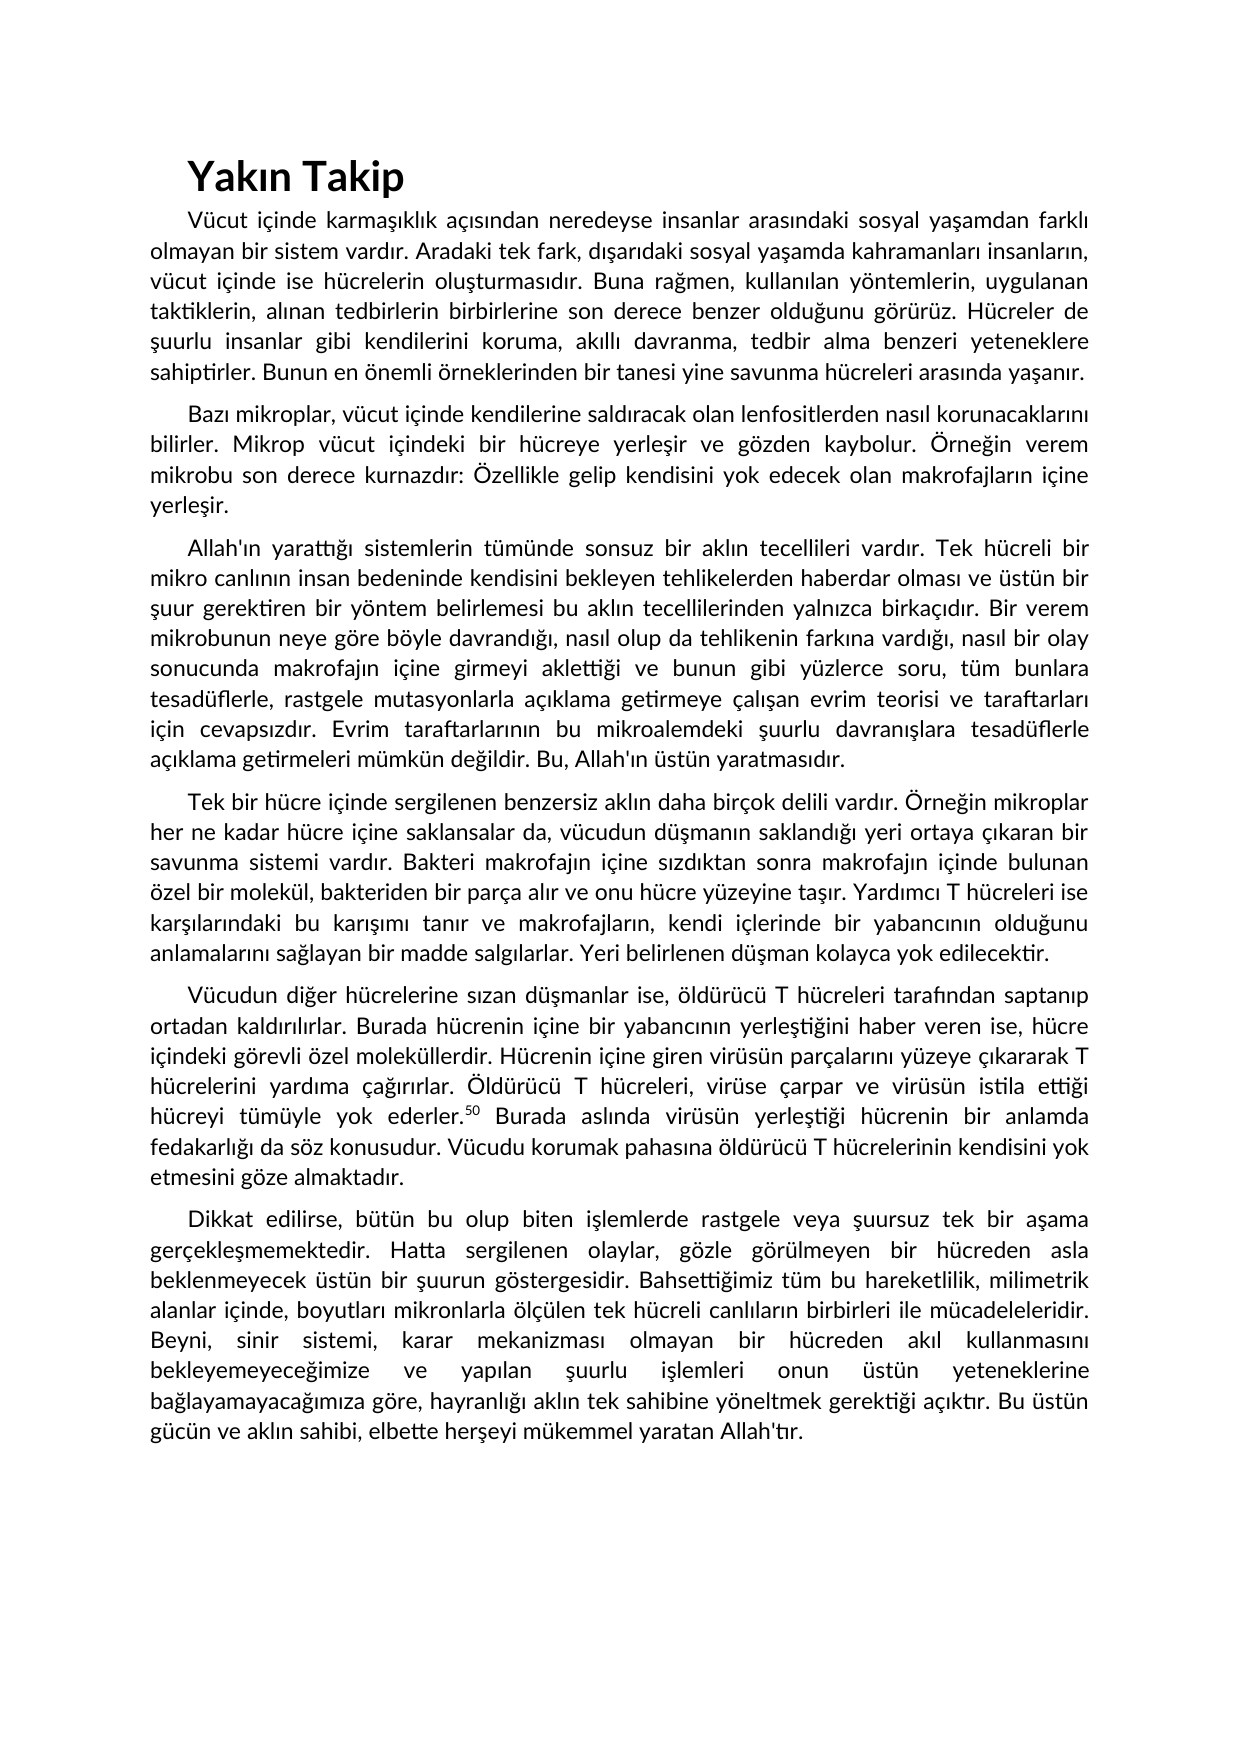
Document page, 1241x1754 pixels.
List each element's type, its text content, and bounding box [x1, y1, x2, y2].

text Tek bir hücre içinde sergilenen benzersiz aklın daha birçok delili vardır. Örneğin mikroplar her ne kadar hücre içine saklansalar da, vücudun düşmanın saklandığı yeri ortaya çıkaran bir savunma sistemi vardır. Bakteri makrofajın içine sızdıktan sonra makrofajın içinde bulunan özel bir molekül, bakteriden bir parça alır ve onu hücre yüzeyine taşır. Yardımcı T hücreleri ise karşılarındaki bu karışımı tanır ve makrofajların, kendi içlerinde bir yabancının olduğunu anlamalarını sağlayan bir madde salgılarlar. Yeri belirlenen düşman kolayca yok edilecektir. [150, 787, 1090, 966]
text Bazı mikroplar, vücut içinde kendilerine saldıracak olan lenfositlerden nasıl korunacaklarını bilirler. Mikrop vücut içindeki bir hücreye yerleşir ve gözden kaybolur. Örneğin verem mikrobu son derece kurnazdır: Özellikle gelip kendisini yok edecek olan makrofajların içine yerleşir. [150, 400, 1090, 518]
text Allah'ın yarattığı sistemlerin tümünde sonsuz bir aklın tecellileri vardır. Tek hücreli bir mikro canlının insan bedeninde kendisini bekleyen tehlikelerden haberdar olması ve üstün bir şuur gerektiren bir yöntem belirlemesi bu aklın tecellilerinden yalnızca birkaçıdır. Bir verem mikrobunun neye göre böyle davrandığı, nasıl olup da tehlikenin farkına vardığı, nasıl bir olay sonucunda makrofajın içine girmeyi aklettiği ve bunun gibi yüzlerce soru, tüm bunlara tesadüflerle, rastgele mutasyonlarla açıklama getirmeye çalışan evrim teorisi ve taraftarları için cevapsızdır. Evrim taraftarlarının bu mikroalemdeki şuurlu davranışlara tesadüflerle açıklama getirmeleri mümkün değildir. Bu, Allah'ın üstün yaratmasıdır. [150, 533, 1090, 772]
text Vücudun diğer hücrelerine sızan düşmanlar ise, öldürücü T hücreleri tarafından saptanıp ortadan kaldırılırlar. Burada hücrenin içine bir yabancının yerleştiğini haber veren ise, hücre içindeki görevli özel moleküllerdir. Hücrenin içine giren virüsün parçalarını yüzeye çıkararak T hücrelerini yardıma çağırırlar. Öldürücü T hücreleri, virüse çarpar ve virüsün istila ettiği hücreyi tümüyle yok ederler.50 Burada aslında virüsün yerleştiği hücrenin bir anlamda fedakarlığı da söz konusudur. Vücudu korumak pahasına öldürücü T hücrelerinin kendisini yok etmesini göze almaktadır. [150, 981, 1090, 1190]
text Dikkat edilirse, bütün bu olup biten işlemlerde rastgele veya şuursuz tek bir aşama gerçekleşmemektedir. Hatta sergilenen olaylar, gözle görülmeyen bir hücreden asla beklenmeyecek üstün bir şuurun göstergesidir. Bahsettiğimiz tüm bu hareketlilik, milimetrik alanlar içinde, boyutları mikronlarla ölçülen tek hücreli canlıların birbirleri ile mücadeleleridir. Beyni, sinir sistemi, karar mekanizması olmayan bir hücreden akıl kullanmasını bekleyemeyeceğimize ve yapılan şuurlu işlemleri onun üstün yeteneklerine bağlayamayacağımıza göre, hayranlığı aklın tek sahibine yöneltmek gerektiği açıktır. Bu üstün gücün ve aklın sahibi, elbette herşeyi mükemmel yaratan Allah'tır. [150, 1205, 1090, 1444]
subtitle Yakın Takip [187, 150, 1090, 200]
text Vücut içinde karmaşıklık açısından neredeyse insanlar arasındaki sosyal yaşamdan farklı olmayan bir sistem vardır. Aradaki tek fark, dışarıdaki sosyal yaşamda kahramanları insanların, vücut içinde ise hücrelerin oluşturmasıdır. Buna rağmen, kullanılan yöntemlerin, uygulanan taktiklerin, alınan tedbirlerin birbirlerine son derece benzer olduğunu görürüz. Hücreler de şuurlu insanlar gibi kendilerini koruma, akıllı davranma, tedbir alma benzeri yeteneklere sahiptirler. Bunun en önemli örneklerinden bir tanesi yine savunma hücreleri arasında yaşanır. [150, 206, 1090, 385]
